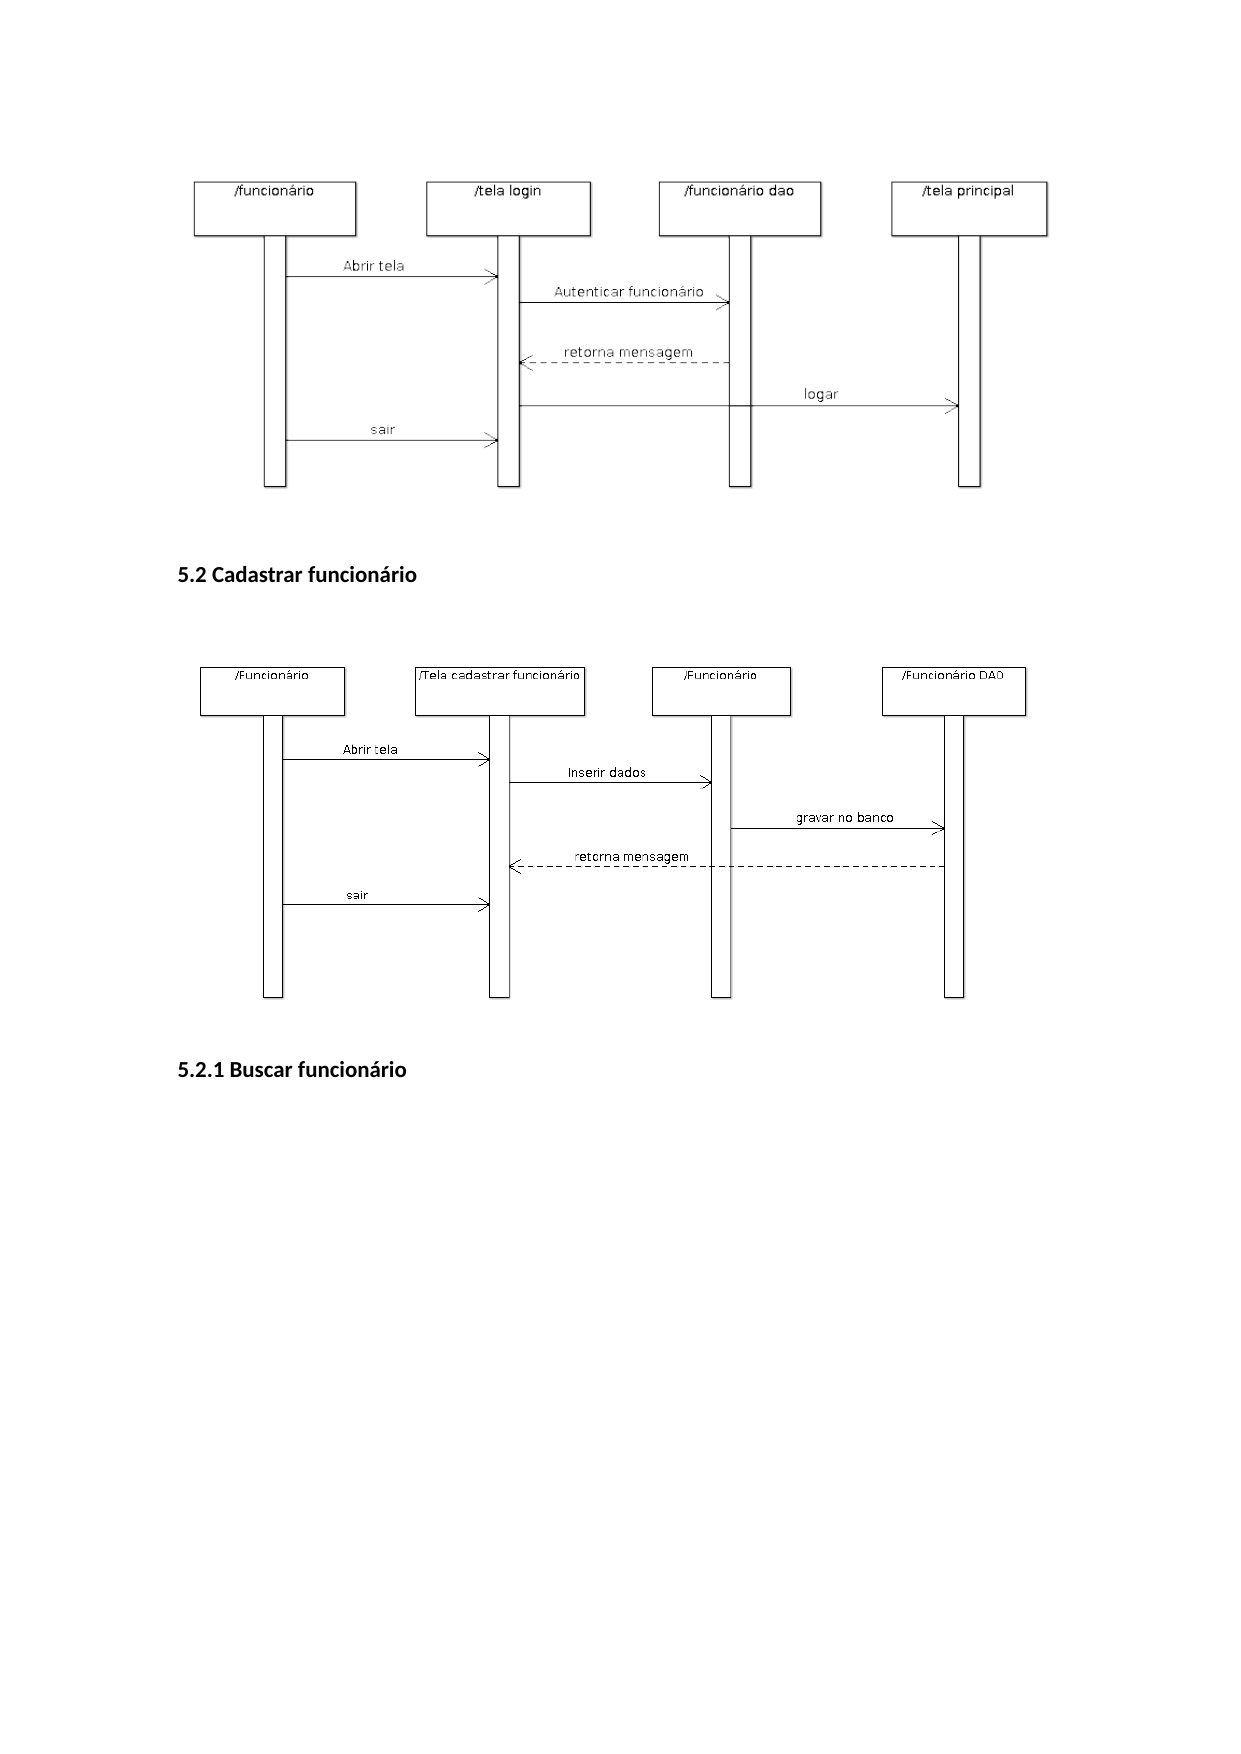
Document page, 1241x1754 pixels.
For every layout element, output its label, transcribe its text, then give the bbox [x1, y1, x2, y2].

text 5.2.1 Buscar funcionário [177, 1051, 1063, 1083]
text 5.2 Cadastrar funcionário [177, 556, 1063, 588]
picture [142, 147, 1098, 556]
picture [154, 613, 1086, 1051]
